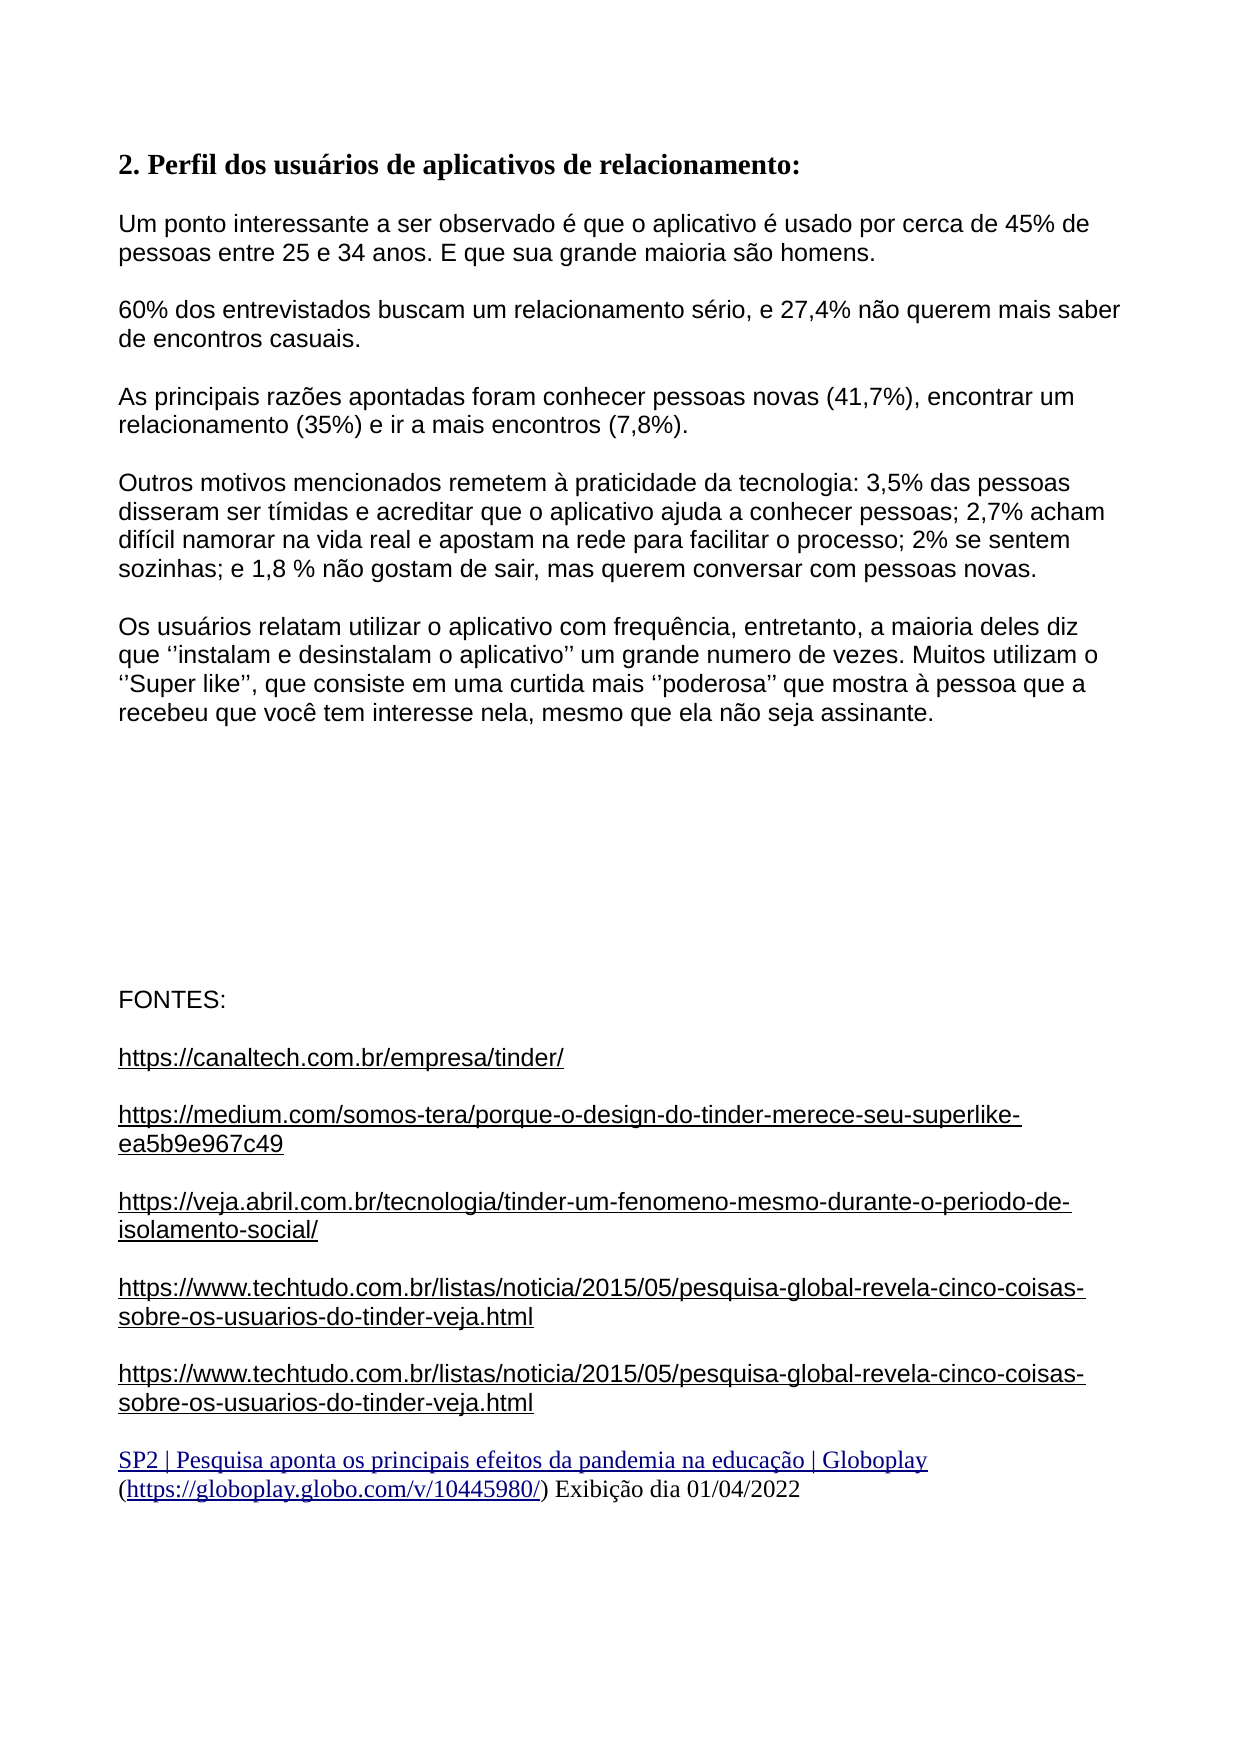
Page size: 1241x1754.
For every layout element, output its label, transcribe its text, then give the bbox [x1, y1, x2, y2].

text Um ponto interessante a ser observado é que o aplicativo é usado por cerca de 45% de pessoas entre 25 e 34 anos. E que sua grande maioria são homens. [118, 209, 1122, 267]
text 2. Perfil dos usuários de aplicativos de relacionamento: [118, 147, 1122, 180]
text SP2 | Pesquisa aponta os principais efeitos da pandemia na educação | Globoplay (https://globoplay.globo.com/v/10445980/) Exibição dia 01/04/2022 [118, 1445, 1122, 1503]
text Outros motivos mencionados remetem à praticidade da tecnologia: 3,5% das pessoas [118, 468, 1122, 497]
text disseram ser tímidas e acreditar que o aplicativo ajuda a conhecer pessoas; 2,7% acham difícil namorar na vida real e apostam na rede para facilitar o processo; 2% se sentem sozinhas; e 1,8 % não gostam de sair, mas querem conversar com pessoas novas. [118, 497, 1122, 583]
text https://veja.abril.com.br/tecnologia/tinder-um-fenomeno-mesmo-durante-o-periodo-de-isolamento-social/ [118, 1187, 1122, 1244]
text FONTES: [118, 985, 1122, 1014]
text https://www.techtudo.com.br/listas/noticia/2015/05/pesquisa-global-revela-cinco-coisas-sobre-os-usuarios-do-tinder-veja.html [118, 1273, 1122, 1330]
text https://www.techtudo.com.br/listas/noticia/2015/05/pesquisa-global-revela-cinco-coisas-sobre-os-usuarios-do-tinder-veja.html [118, 1359, 1122, 1417]
text https://canaltech.com.br/empresa/tinder/ [118, 1043, 1122, 1072]
text https://medium.com/somos-tera/porque-o-design-do-tinder-merece-seu-superlike-ea5b9e967c49 [118, 1100, 1122, 1158]
text 60% dos entrevistados buscam um relacionamento sério, e 27,4% não querem mais saber de encontros casuais. [118, 295, 1122, 353]
text As principais razões apontadas foram conhecer pessoas novas (41,7%), encontrar um relacionamento (35%) e ir a mais encontros (7,8%). [118, 382, 1122, 439]
text Os usuários relatam utilizar o aplicativo com frequência, entretanto, a maioria deles diz que ‘’instalam e desinstalam o aplicativo’’ um grande numero de vezes. Muitos utilizam o ‘’Super like’’, que consiste em uma curtida mais ‘’poderosa’’ que mostra à pessoa que a recebeu que você tem interesse nela, mesmo que ela não seja assinante. [118, 612, 1122, 727]
